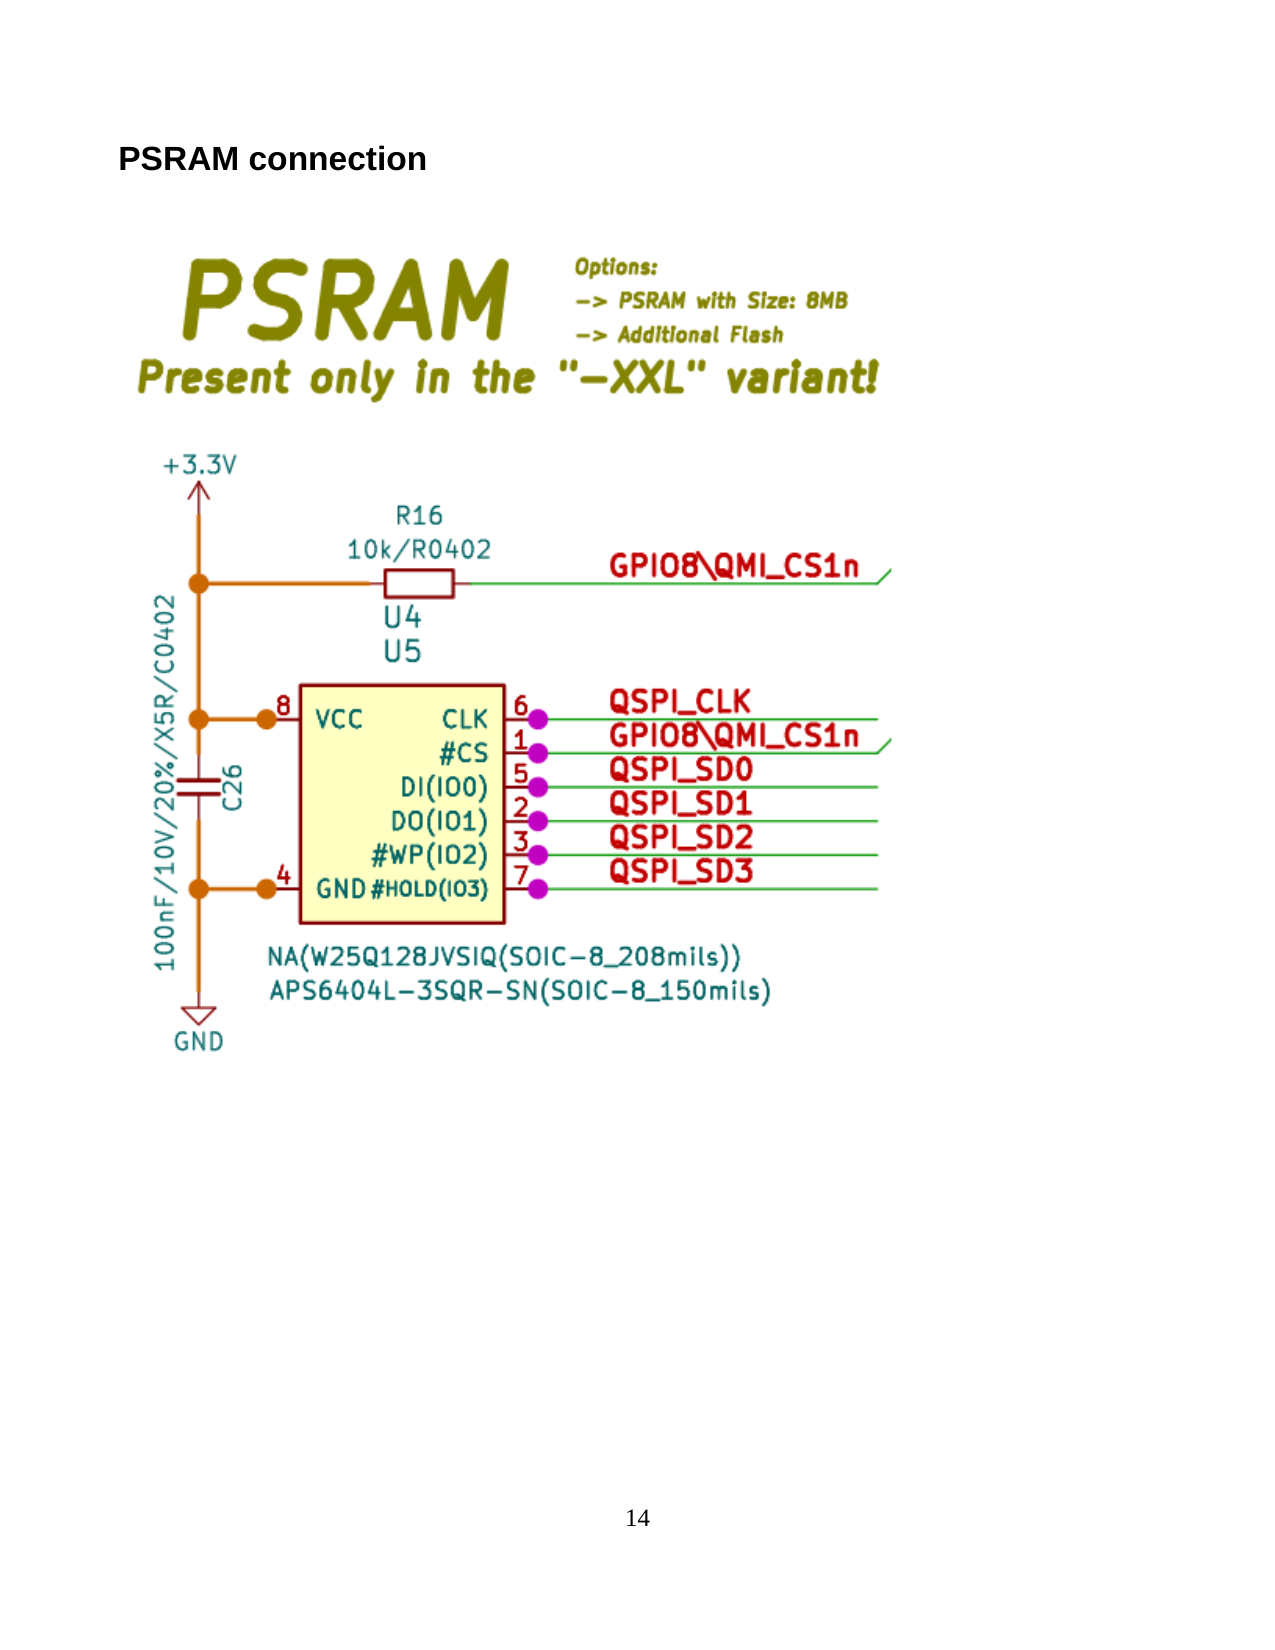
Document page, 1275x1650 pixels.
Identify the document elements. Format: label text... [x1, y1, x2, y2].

picture [118, 237, 892, 1069]
subtitle PSRAM connection [118, 139, 1157, 178]
